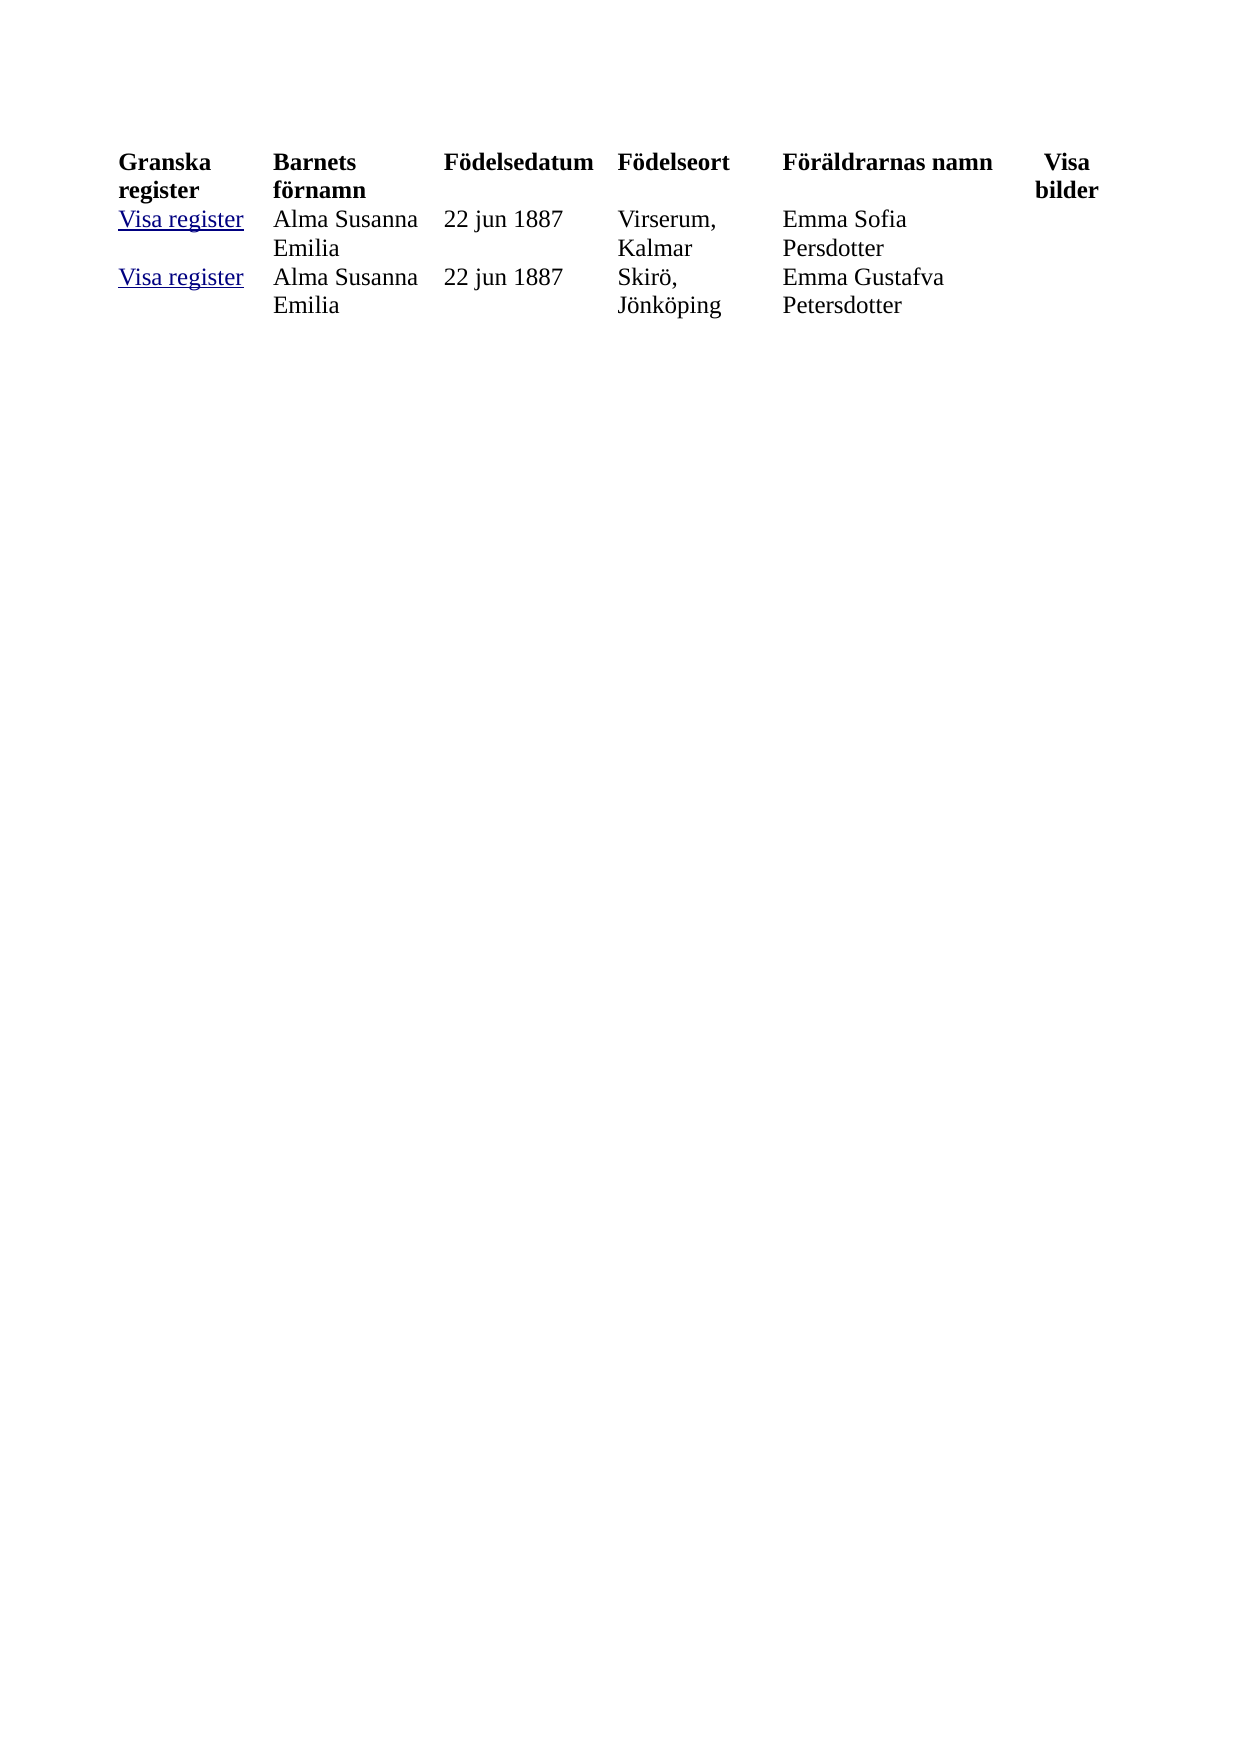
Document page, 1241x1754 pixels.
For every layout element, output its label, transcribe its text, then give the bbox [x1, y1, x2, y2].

table_header Födelseort [617, 147, 782, 204]
table_header Föräldrarnas namn [783, 147, 1011, 204]
table_cell 22 jun 1887 [444, 204, 617, 262]
table_cell Virserum, Kalmar [617, 204, 782, 262]
table_header Granska register [118, 147, 273, 204]
table_cell Emma Sofia Persdotter [783, 204, 1011, 262]
table_cell Alma Susanna Emilia [273, 262, 444, 319]
table_header Visa bilder [1011, 147, 1122, 204]
table_cell Visa register [118, 204, 273, 262]
table_header Födelsedatum [444, 147, 617, 204]
table_cell 22 jun 1887 [444, 262, 617, 319]
table_cell [1011, 262, 1122, 319]
table_cell Visa register [118, 262, 273, 319]
table_cell Alma Susanna Emilia [273, 204, 444, 262]
table_header Barnets förnamn [273, 147, 444, 204]
table_cell Emma Gustafva Petersdotter [783, 262, 1011, 319]
table_cell [1011, 204, 1122, 262]
table_cell Skirö, Jönköping [617, 262, 782, 319]
